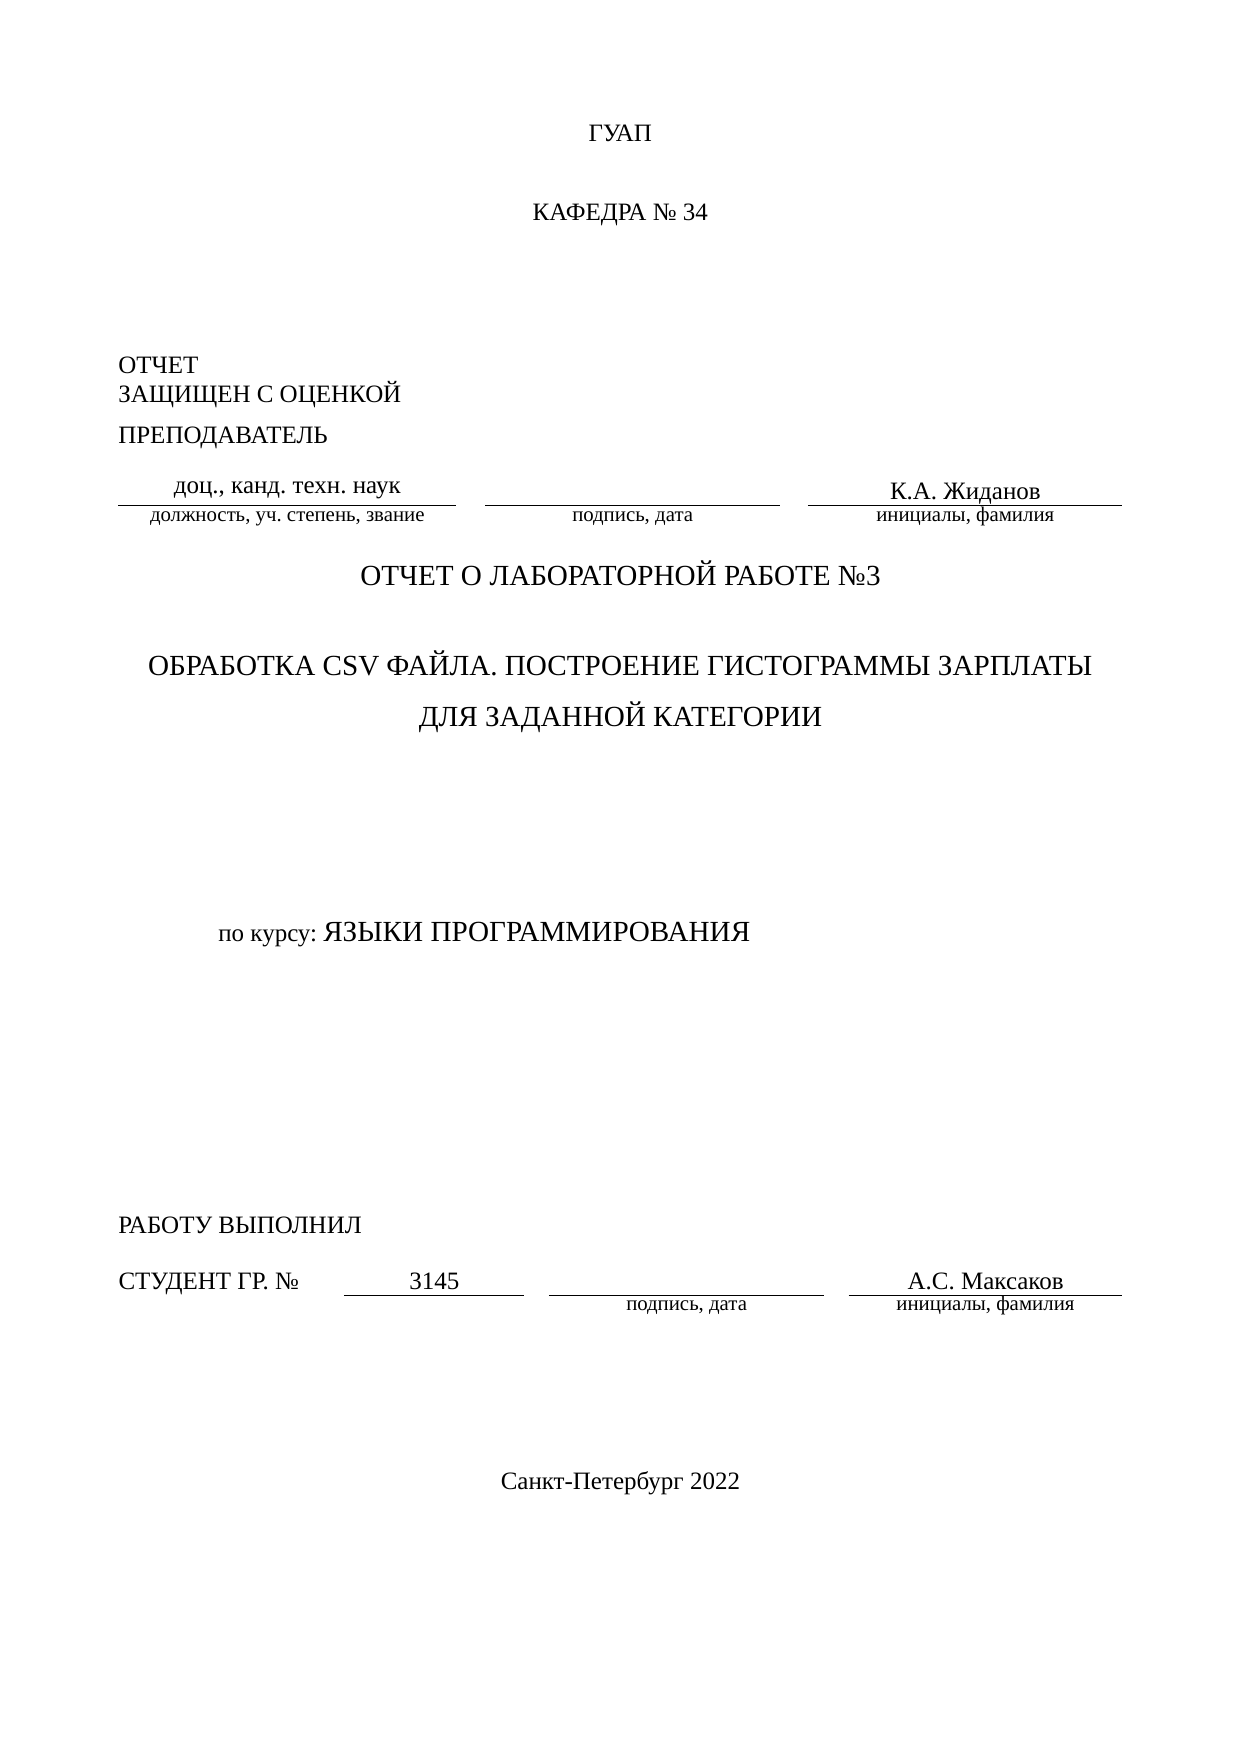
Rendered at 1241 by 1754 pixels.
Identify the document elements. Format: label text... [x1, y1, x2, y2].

table_cell подпись, дата [549, 1296, 824, 1314]
text ОТЧЕТ ЗАЩИЩЕН С ОЦЕНКОЙ [118, 351, 1122, 408]
table_cell подпись, дата [485, 506, 779, 525]
table_cell [824, 1295, 848, 1314]
text КАФЕДРА № 34 [118, 197, 1122, 226]
table_header [824, 1254, 848, 1295]
table_header [456, 464, 485, 505]
table_header [485, 464, 779, 505]
table_header [549, 1254, 824, 1295]
table_cell [118, 1007, 1122, 1035]
table_header [524, 1254, 549, 1295]
table_cell [344, 1296, 524, 1314]
table_header доц., канд. техн. наук [118, 464, 456, 505]
text Санкт-Петербург 2022 [118, 1466, 1122, 1495]
table_cell [524, 1295, 549, 1314]
table_header К.А. Жиданов [808, 464, 1122, 505]
table_cell должность, уч. степень, звание [118, 506, 456, 525]
table_cell ОБРАБОТКА CSV ФАЙЛА. ПОСТРОЕНИЕ ГИСТОГРАММЫ ЗАРПЛАТЫ ДЛЯ ЗАДАННОЙ КАТЕГОРИИ [118, 591, 1122, 789]
table_cell по курсу: ЯЗЫКИ ПРОГРАММИРОВАНИЯ [118, 790, 1122, 948]
table_cell инициалы, фамилия [808, 506, 1122, 525]
table_header А.С. Максаков [849, 1254, 1122, 1295]
text РАБОТУ ВЫПОЛНИЛ [118, 1210, 1122, 1239]
table_header СТУДЕНТ ГР. № [118, 1254, 344, 1295]
table_header 3145 [344, 1254, 524, 1295]
table_cell [118, 948, 1122, 1007]
table_cell [118, 1295, 344, 1314]
table_cell инициалы, фамилия [849, 1296, 1002, 1314]
table_header ОТЧЕТ О ЛАБОРАТОРНОЙ РАБОТЕ №3 [118, 558, 1122, 591]
table_header [780, 464, 808, 505]
table_cell [780, 505, 808, 525]
text ГУАП [118, 118, 1122, 147]
table_cell [456, 505, 485, 525]
table_cell инициалы, фамилия [1004, 1296, 1122, 1314]
text ПРЕПОДАВАТЕЛЬ [118, 421, 1122, 449]
